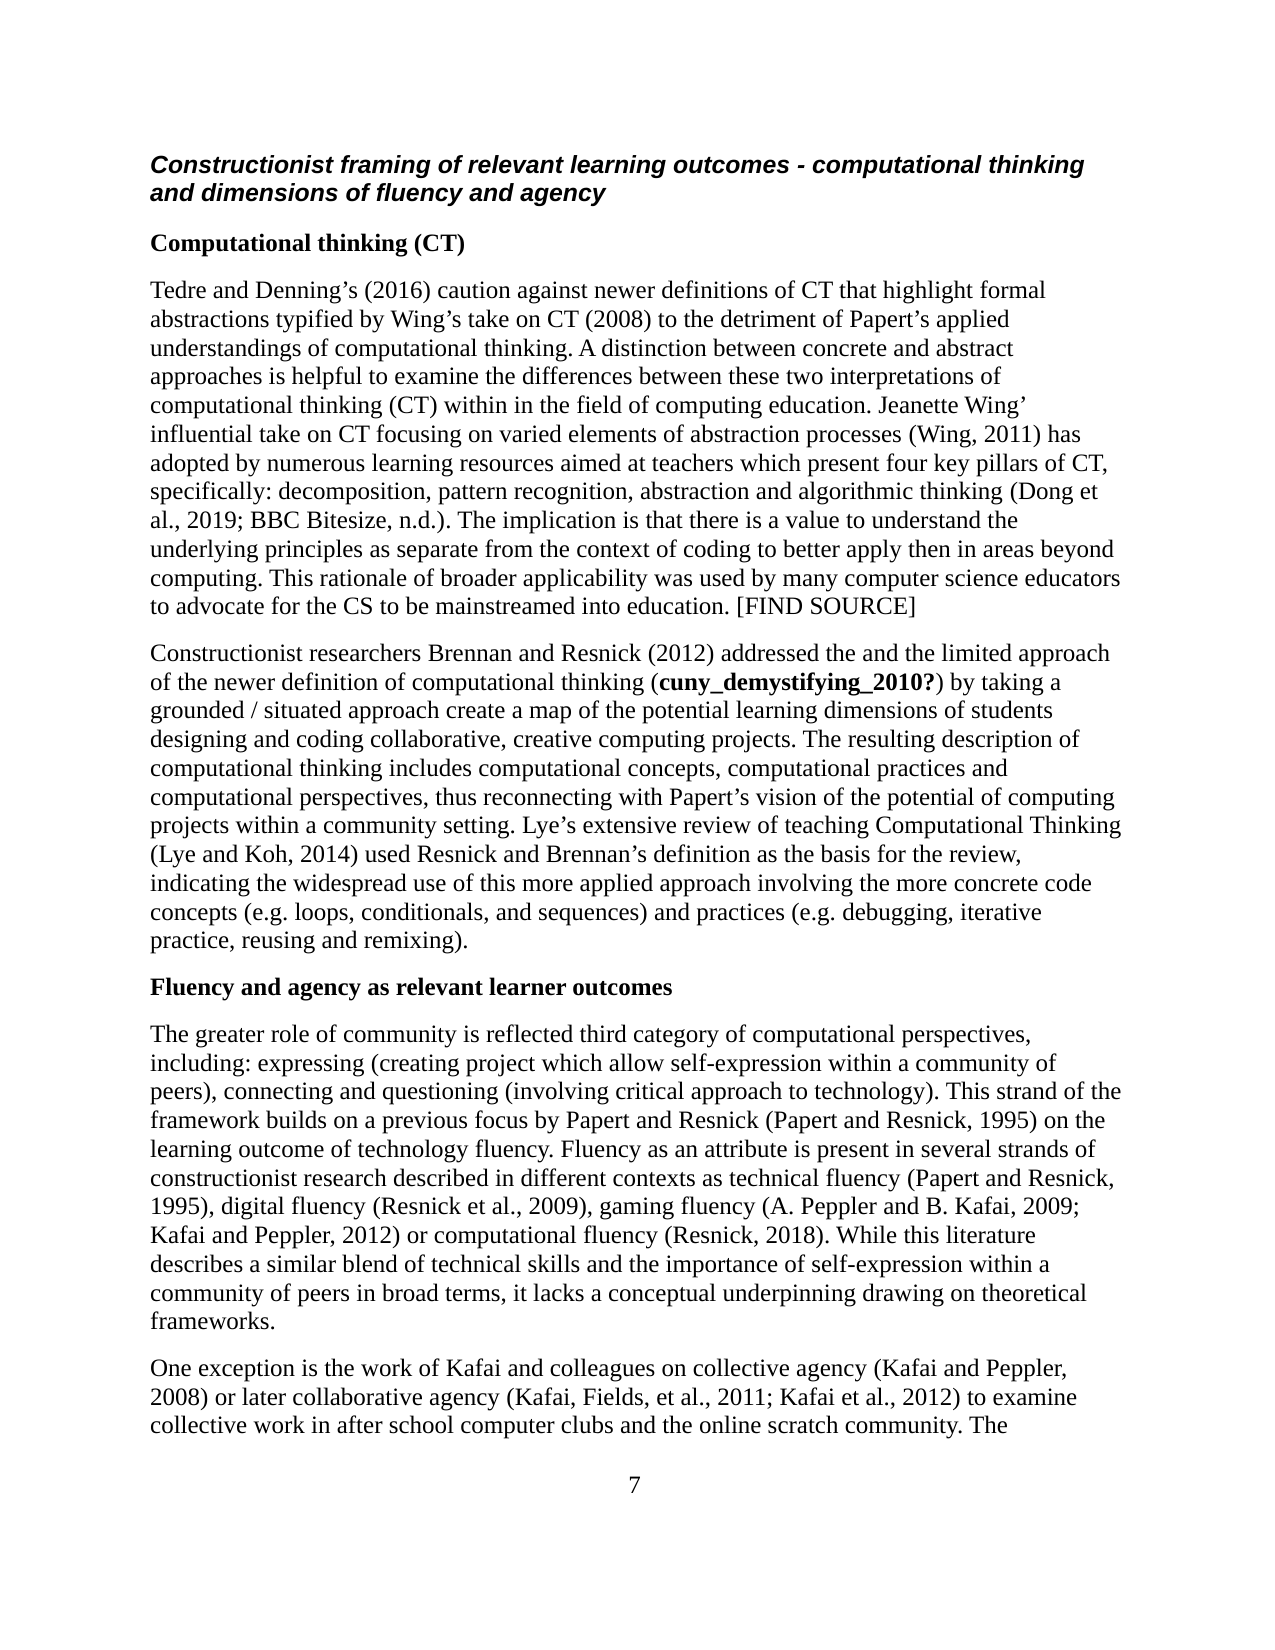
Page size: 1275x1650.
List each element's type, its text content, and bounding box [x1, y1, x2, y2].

text Tedre and Denning’s (2016) caution against newer definitions of CT that highlight formal abstractions typified by Wing’s take on CT (2008) to the detriment of Papert’s applied understandings of computational thinking. A distinction between concrete and abstract approaches is helpful to examine the differences between these two interpretations of computational thinking (CT) within in the field of computing education. Jeanette Wing’ influential take on CT focusing on varied elements of abstraction processes (Wing, 2011) has adopted by numerous learning resources aimed at teachers which present four key pillars of CT, specifically: decomposition, pattern recognition, abstraction and algorithmic thinking (Dong et al., 2019; BBC Bitesize, n.d.). The implication is that there is a value to understand the underlying principles as separate from the context of coding to better apply then in areas beyond computing. This rationale of broader applicability was used by many computer science educators to advocate for the CS to be mainstreamed into education. [FIND SOURCE] [150, 275, 1125, 620]
text Computational thinking (CT) [150, 228, 1125, 257]
subtitle Constructionist framing of relevant learning outcomes - computational thinking and dimensions of fluency and agency [150, 150, 1125, 207]
text Constructionist researchers Brennan and Resnick (2012) addressed the and the limited approach of the newer definition of computational thinking (cuny_demystifying_2010?) by taking a grounded / situated approach create a map of the potential learning dimensions of students designing and coding collaborative, creative computing projects. The resulting description of computational thinking includes computational concepts, computational practices and computational perspectives, thus reconnecting with Papert’s vision of the potential of computing projects within a community setting. Lye’s extensive review of teaching Computational Thinking (Lye and Koh, 2014) used Resnick and Brennan’s definition as the basis for the review, indicating the widespread use of this more applied approach involving the more concrete code concepts (e.g. loops, conditionals, and sequences) and practices (e.g. debugging, iterative practice, reusing and remixing). [150, 638, 1125, 954]
text Fluency and agency as relevant learner outcomes [150, 972, 1125, 1001]
text The greater role of community is reflected third category of computational perspectives, including: expressing (creating project which allow self-expression within a community of peers), connecting and questioning (involving critical approach to technology). This strand of the framework builds on a previous focus by Papert and Resnick (Papert and Resnick, 1995) on the learning outcome of technology fluency. Fluency as an attribute is present in several strands of constructionist research described in different contexts as technical fluency (Papert and Resnick, 1995), digital fluency (Resnick et al., 2009), gaming fluency (A. Peppler and B. Kafai, 2009; Kafai and Peppler, 2012) or computational fluency (Resnick, 2018). While this literature describes a similar blend of technical skills and the importance of self-expression within a community of peers in broad terms, it lacks a conceptual underpinning drawing on theoretical frameworks. [150, 1019, 1125, 1335]
text One exception is the work of Kafai and colleagues on collective agency (Kafai and Peppler, 2008) or later collaborative agency (Kafai, Fields, et al., 2011; Kafai et al., 2012) to examine collective work in after school computer clubs and the online scratch community. The [150, 1353, 1125, 1439]
